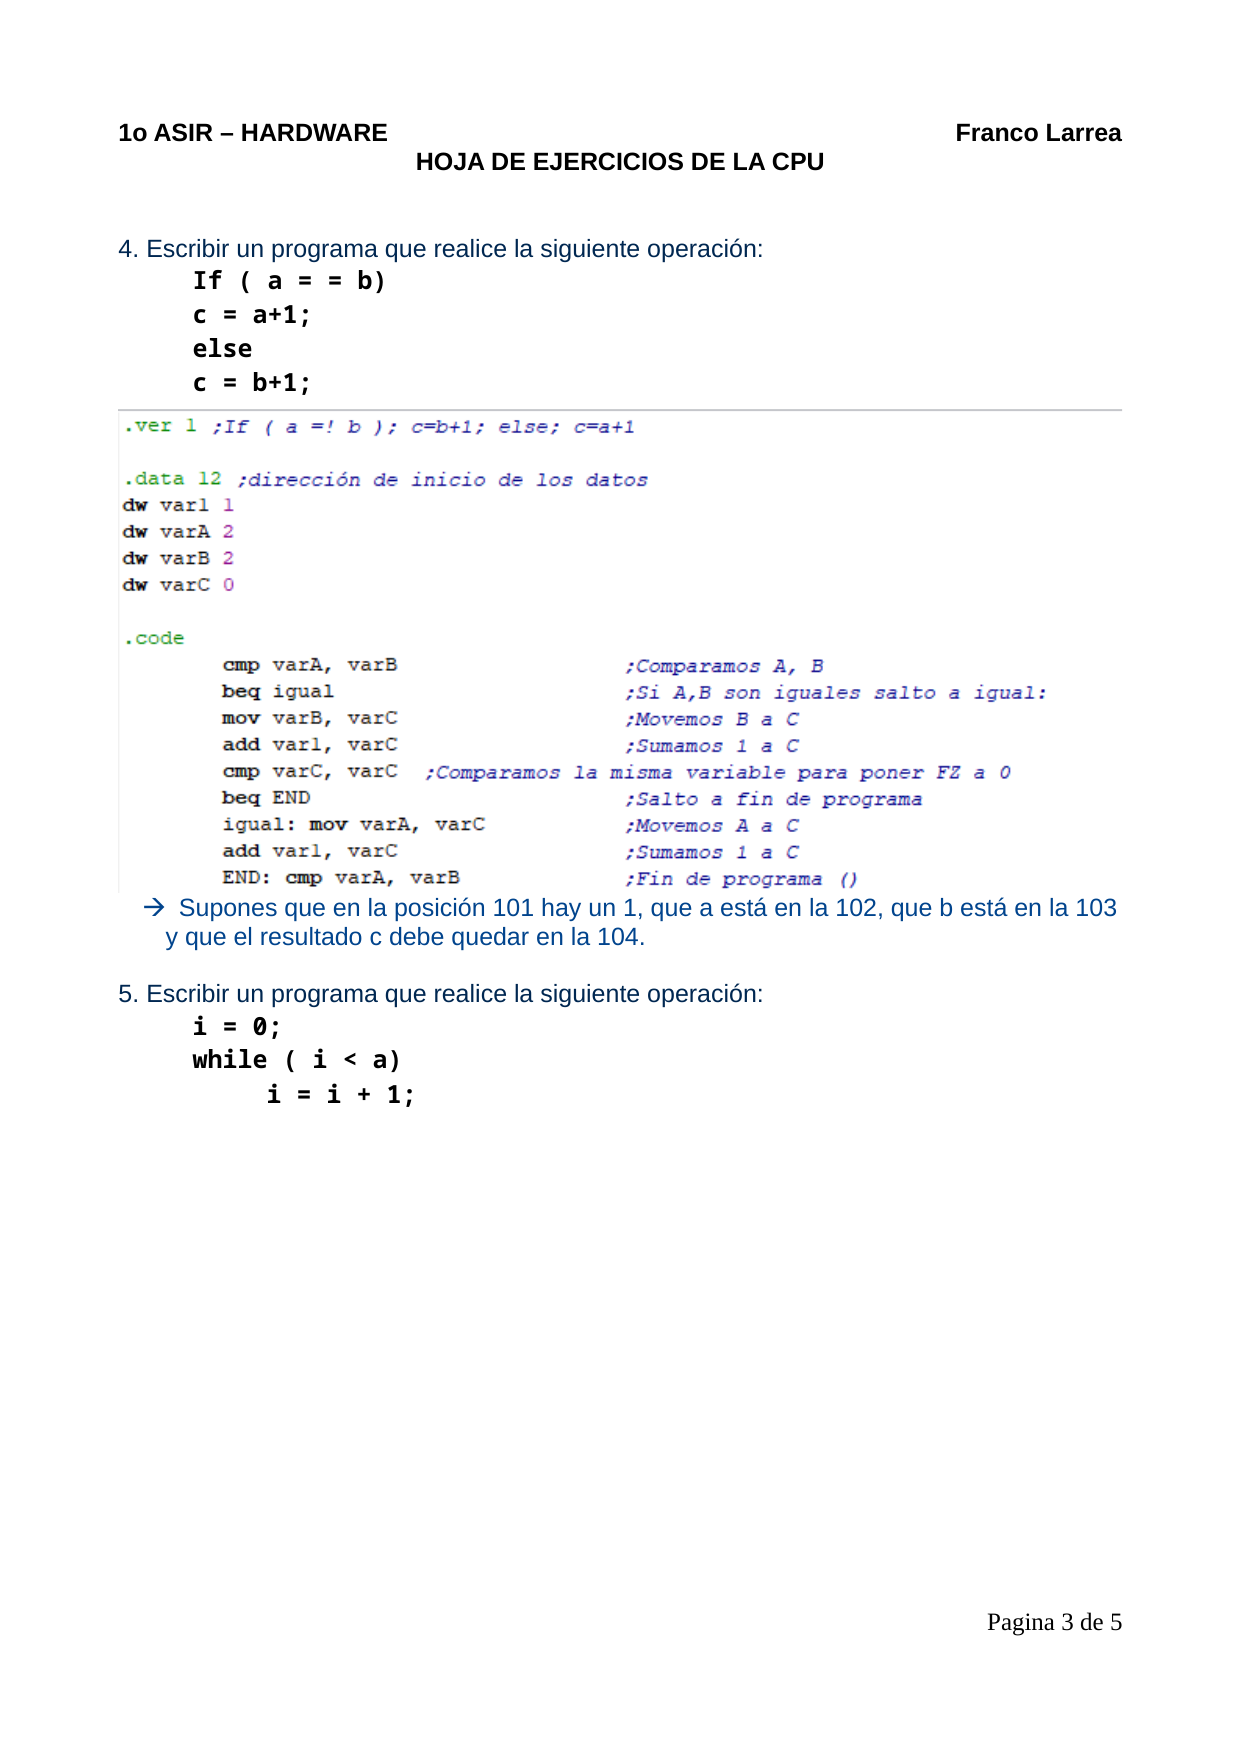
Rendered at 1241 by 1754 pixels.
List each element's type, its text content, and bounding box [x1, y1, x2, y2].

text while ( i < a) [192, 1042, 1122, 1076]
picture [118, 408, 1123, 893]
subtitle Supones que en la posición 101 hay un 1, que a está en la 102, que b está en la 103 y que el resultado c debe quedar en la 104. [142, 893, 1122, 951]
text c = a+1; [192, 297, 1122, 331]
subtitle Escribir un programa que realice la siguiente operación: [118, 234, 1122, 263]
text If ( a = = b) [192, 263, 1122, 297]
text i = 0; [192, 1008, 1122, 1042]
text c = b+1; [192, 365, 1122, 399]
subtitle [142, 399, 1122, 408]
text i = i + 1; [192, 1076, 1122, 1110]
text else [192, 331, 1122, 365]
subtitle Escribir un programa que realice la siguiente operación: [118, 979, 1122, 1008]
